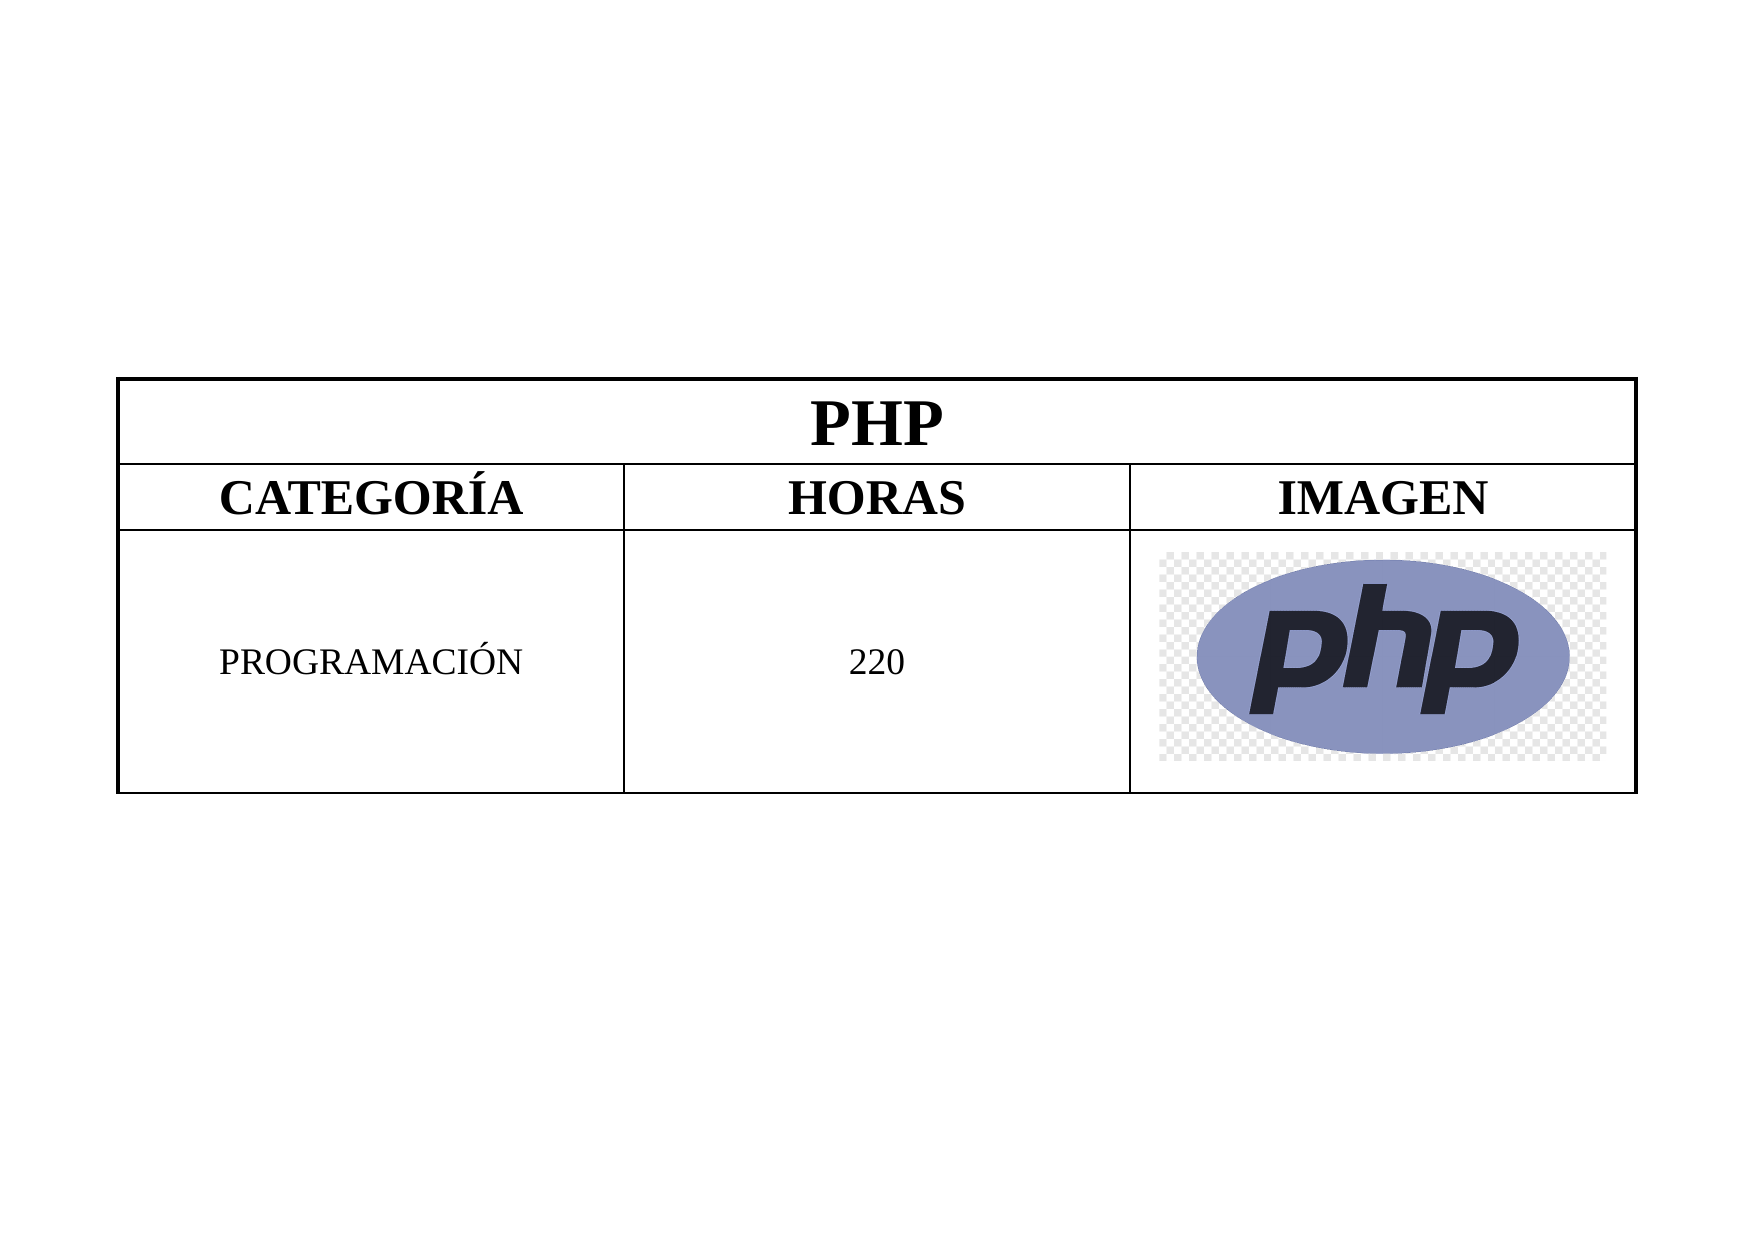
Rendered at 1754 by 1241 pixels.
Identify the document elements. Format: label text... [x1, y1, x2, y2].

table_cell PROGRAMACIÓN [120, 531, 623, 792]
table_cell [1131, 531, 1634, 792]
table_cell CATEGORÍA [120, 465, 623, 528]
table_cell IMAGEN [1131, 465, 1634, 528]
picture [1159, 552, 1607, 761]
table_cell 220 [625, 531, 1129, 792]
table_header PHP [120, 381, 1634, 463]
table_cell HORAS [625, 465, 1129, 528]
